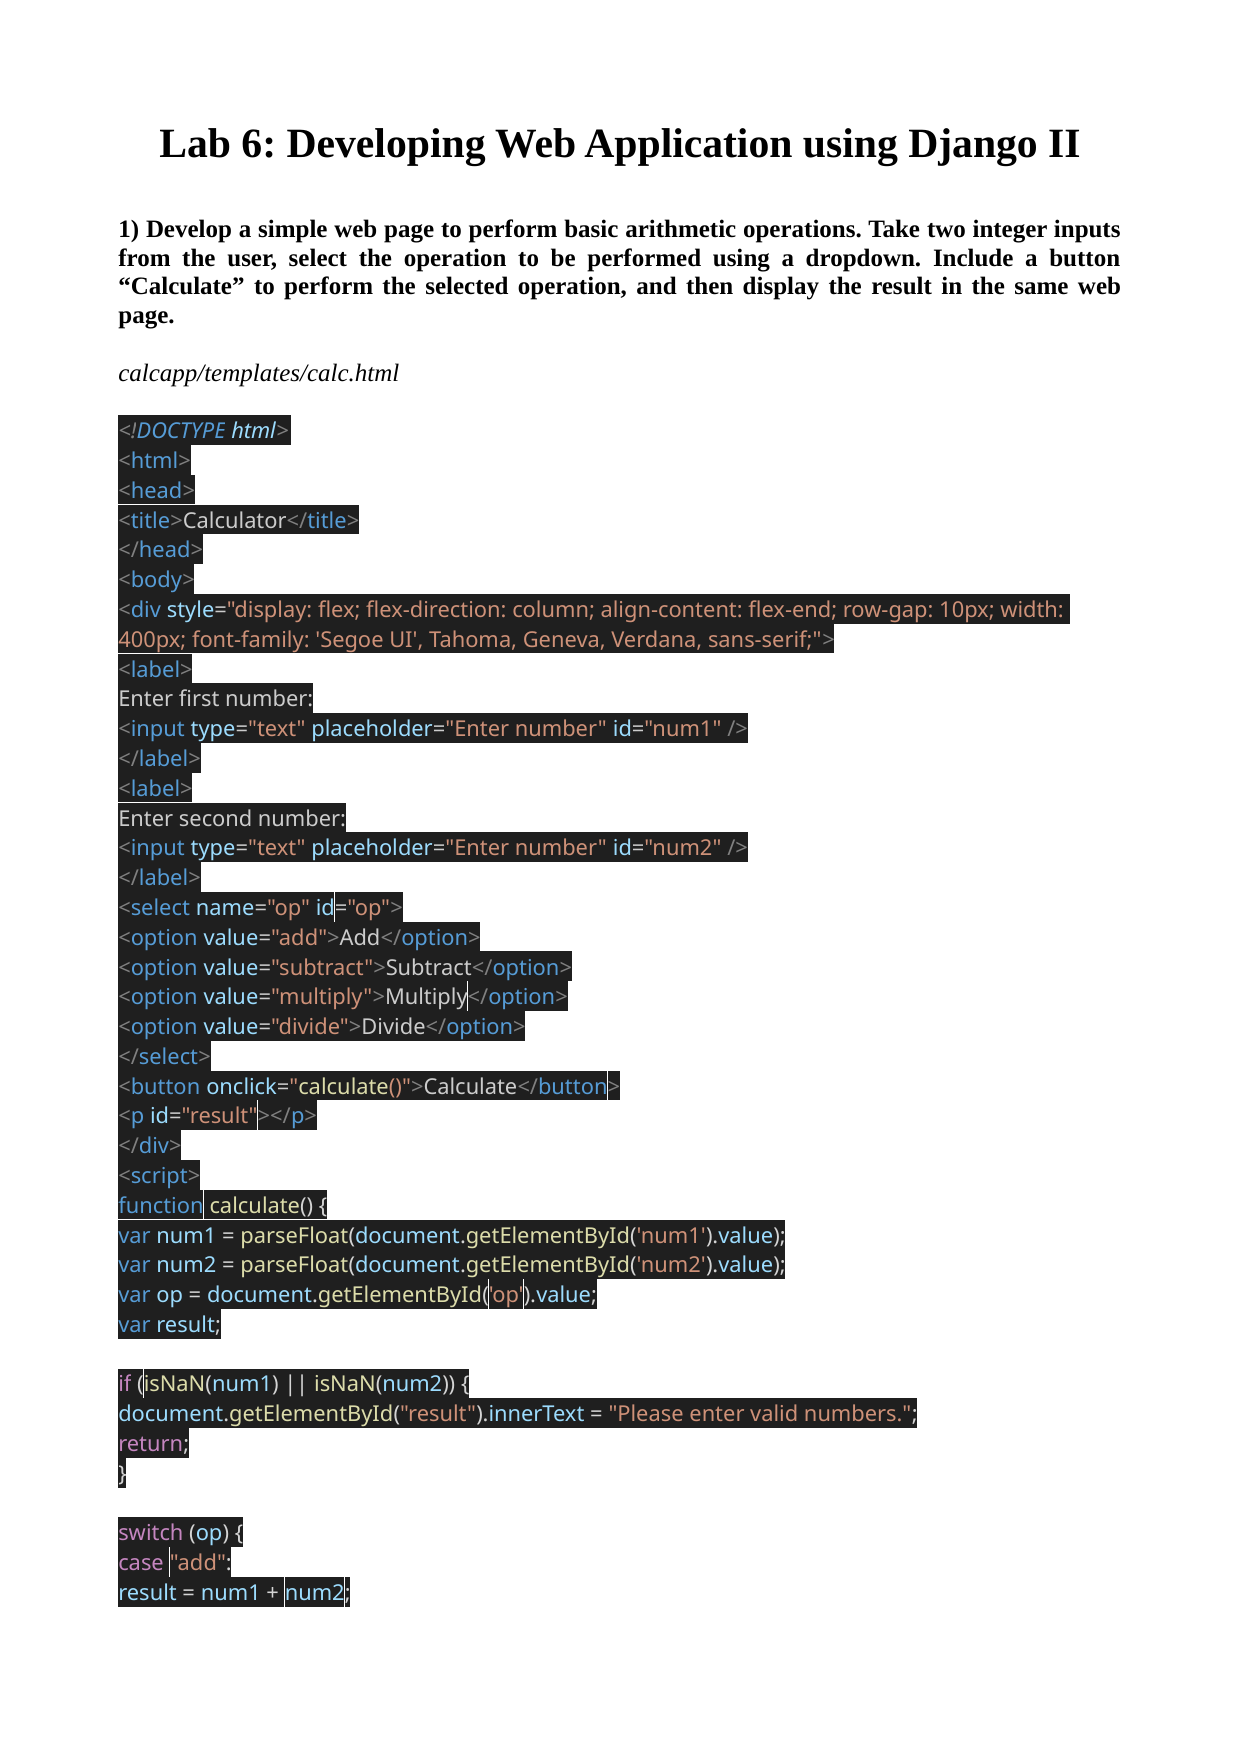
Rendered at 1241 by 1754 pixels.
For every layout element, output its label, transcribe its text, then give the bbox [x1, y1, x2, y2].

text 1) Develop a simple web page to perform basic arithmetic operations. Take two integer inputs from the user, select the operation to be performed using a dropdown. Include a button “Calculate” to perform the selected operation, and then display the result in the same web page. [118, 214, 1122, 329]
text return; [118, 1428, 1122, 1458]
text <!DOCTYPE html> [118, 415, 1122, 445]
text switch (op) { [118, 1517, 1122, 1547]
text <label> [118, 773, 1122, 802]
text Lab 6: Developing Web Application using Django II [118, 118, 1122, 166]
text Enter second number: [118, 802, 1122, 832]
text </select> [118, 1041, 1122, 1071]
text } [118, 1458, 1122, 1488]
text var num1 = parseFloat(document.getElementById('num1').value); [118, 1219, 1122, 1249]
text <p id="result"></p> [118, 1100, 1122, 1130]
text <button onclick="calculate()">Calculate</button> [118, 1071, 1122, 1100]
text <label> [118, 653, 1122, 683]
text result = num1 + num2; [118, 1577, 1122, 1607]
text var num2 = parseFloat(document.getElementById('num2').value); [118, 1249, 1122, 1279]
text document.getElementById("result").innerText = "Please enter valid numbers."; [118, 1398, 1122, 1428]
text <script> [118, 1160, 1122, 1190]
text <input type="text" placeholder="Enter number" id="num2" /> [118, 832, 1122, 862]
text <body> [118, 564, 1122, 594]
text case "add": [118, 1547, 1122, 1577]
text <div style="display: flex; flex-direction: column; align-content: flex-end; row-gap: 10px; width: 400px; font-family: 'Segoe UI', Tahoma, Geneva, Verdana, sans-serif;"> [118, 594, 1122, 653]
text <html> [118, 445, 1122, 475]
text <option value="divide">Divide</option> [118, 1011, 1122, 1041]
text <option value="add">Add</option> [118, 922, 1122, 951]
text <option value="multiply">Multiply</option> [118, 981, 1122, 1011]
text Enter first number: [118, 683, 1122, 713]
text </label> [118, 743, 1122, 773]
text calcapp/templates/calc.html [118, 358, 1122, 386]
text </label> [118, 862, 1122, 892]
text <head> [118, 475, 1122, 504]
text var op = document.getElementById('op').value; [118, 1279, 1122, 1309]
text function calculate() { [118, 1190, 1122, 1219]
text <input type="text" placeholder="Enter number" id="num1" /> [118, 713, 1122, 743]
text </div> [118, 1130, 1122, 1160]
text <select name="op" id="op"> [118, 892, 1122, 922]
text <title>Calculator</title> [118, 504, 1122, 534]
text </head> [118, 534, 1122, 564]
text <option value="subtract">Subtract</option> [118, 951, 1122, 981]
text if (isNaN(num1) || isNaN(num2)) { [118, 1368, 1122, 1398]
text var result; [118, 1309, 1122, 1339]
